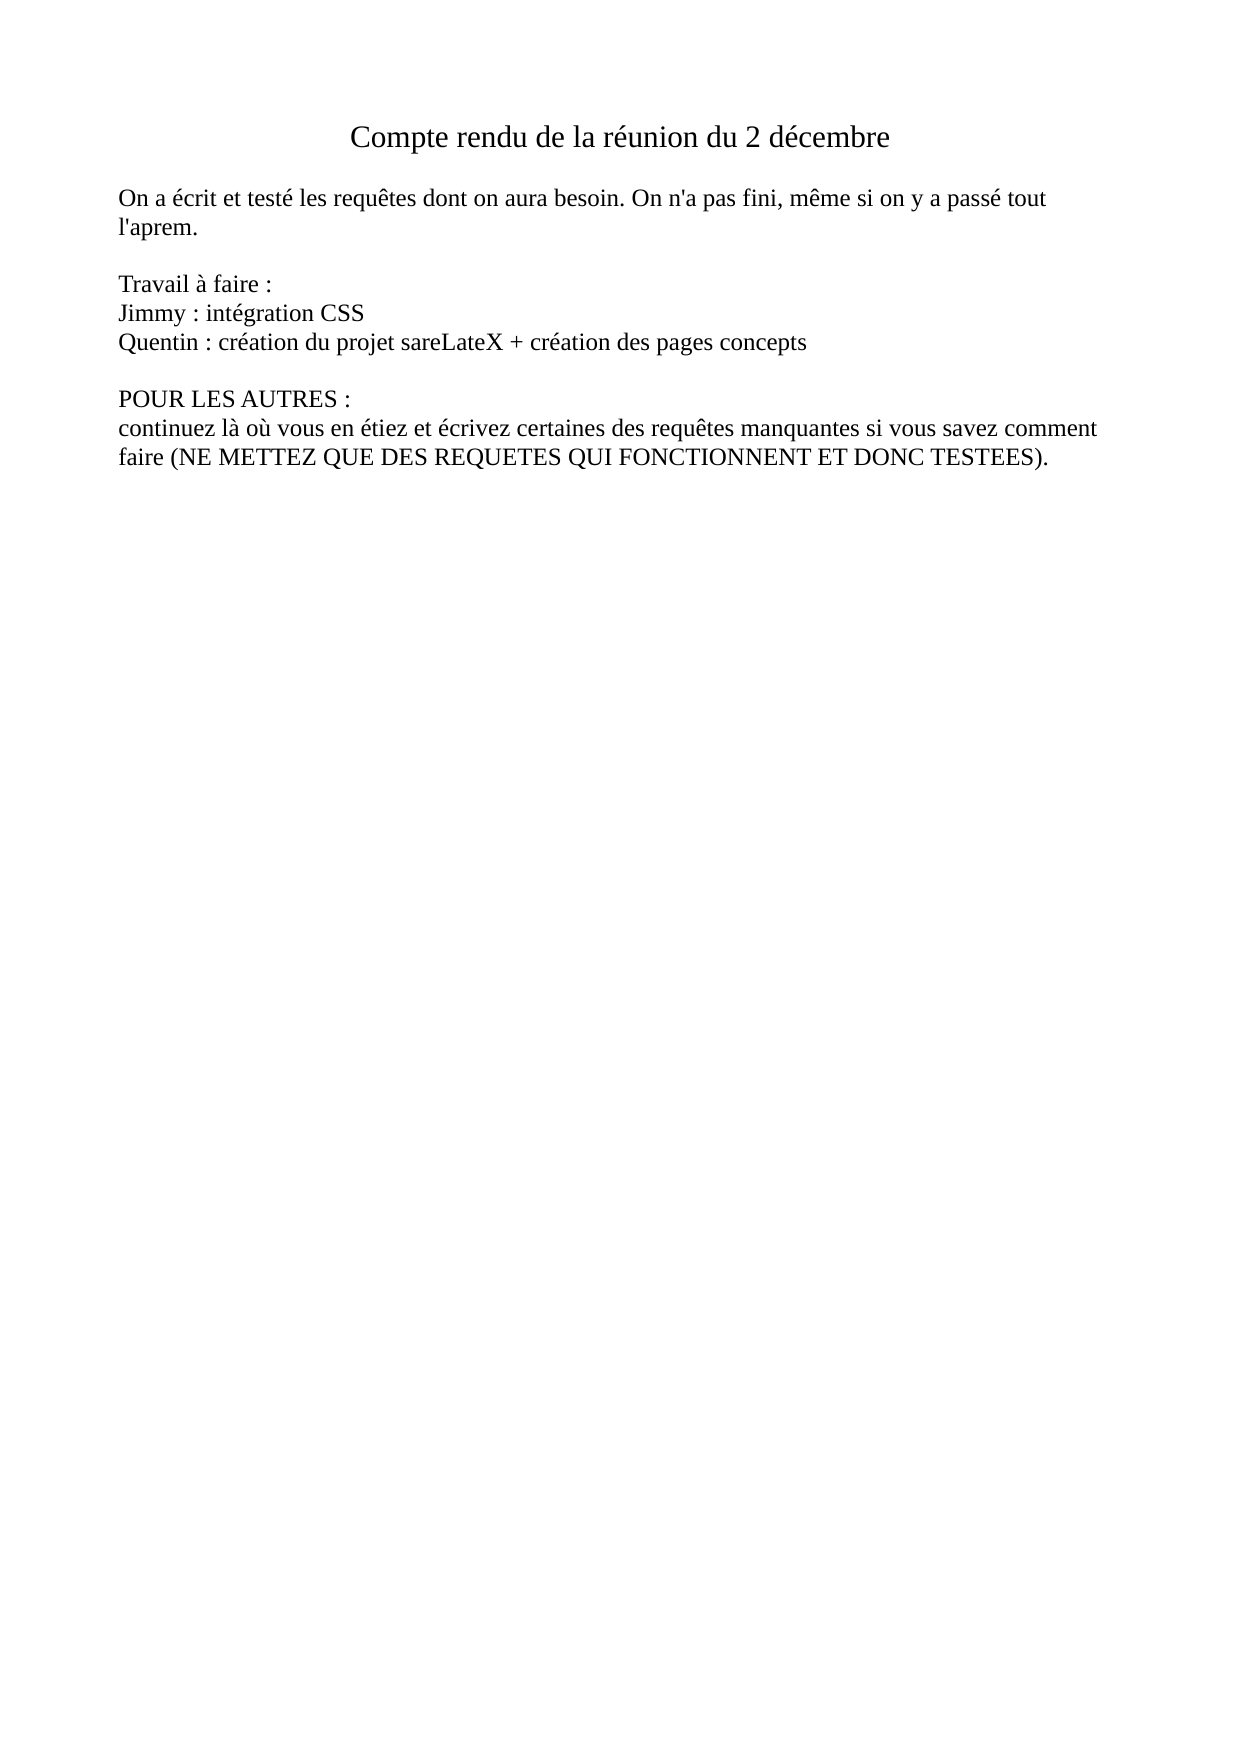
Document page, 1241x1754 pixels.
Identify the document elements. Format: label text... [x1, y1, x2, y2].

text Compte rendu de la réunion du 2 décembre [118, 118, 1122, 154]
text POUR LES AUTRES : [118, 384, 1122, 413]
text Travail à faire : [118, 269, 1122, 298]
text On a écrit et testé les requêtes dont on aura besoin. On n'a pas fini, même si on y a passé tout l'aprem. [118, 183, 1122, 240]
text Jimmy : intégration CSS [118, 298, 1122, 327]
text continuez là où vous en étiez et écrivez certaines des requêtes manquantes si vous savez comment faire (NE METTEZ QUE DES REQUETES QUI FONCTIONNENT ET DONC TESTEES). [118, 413, 1122, 470]
text Quentin : création du projet sareLateX + création des pages concepts [118, 327, 1122, 355]
